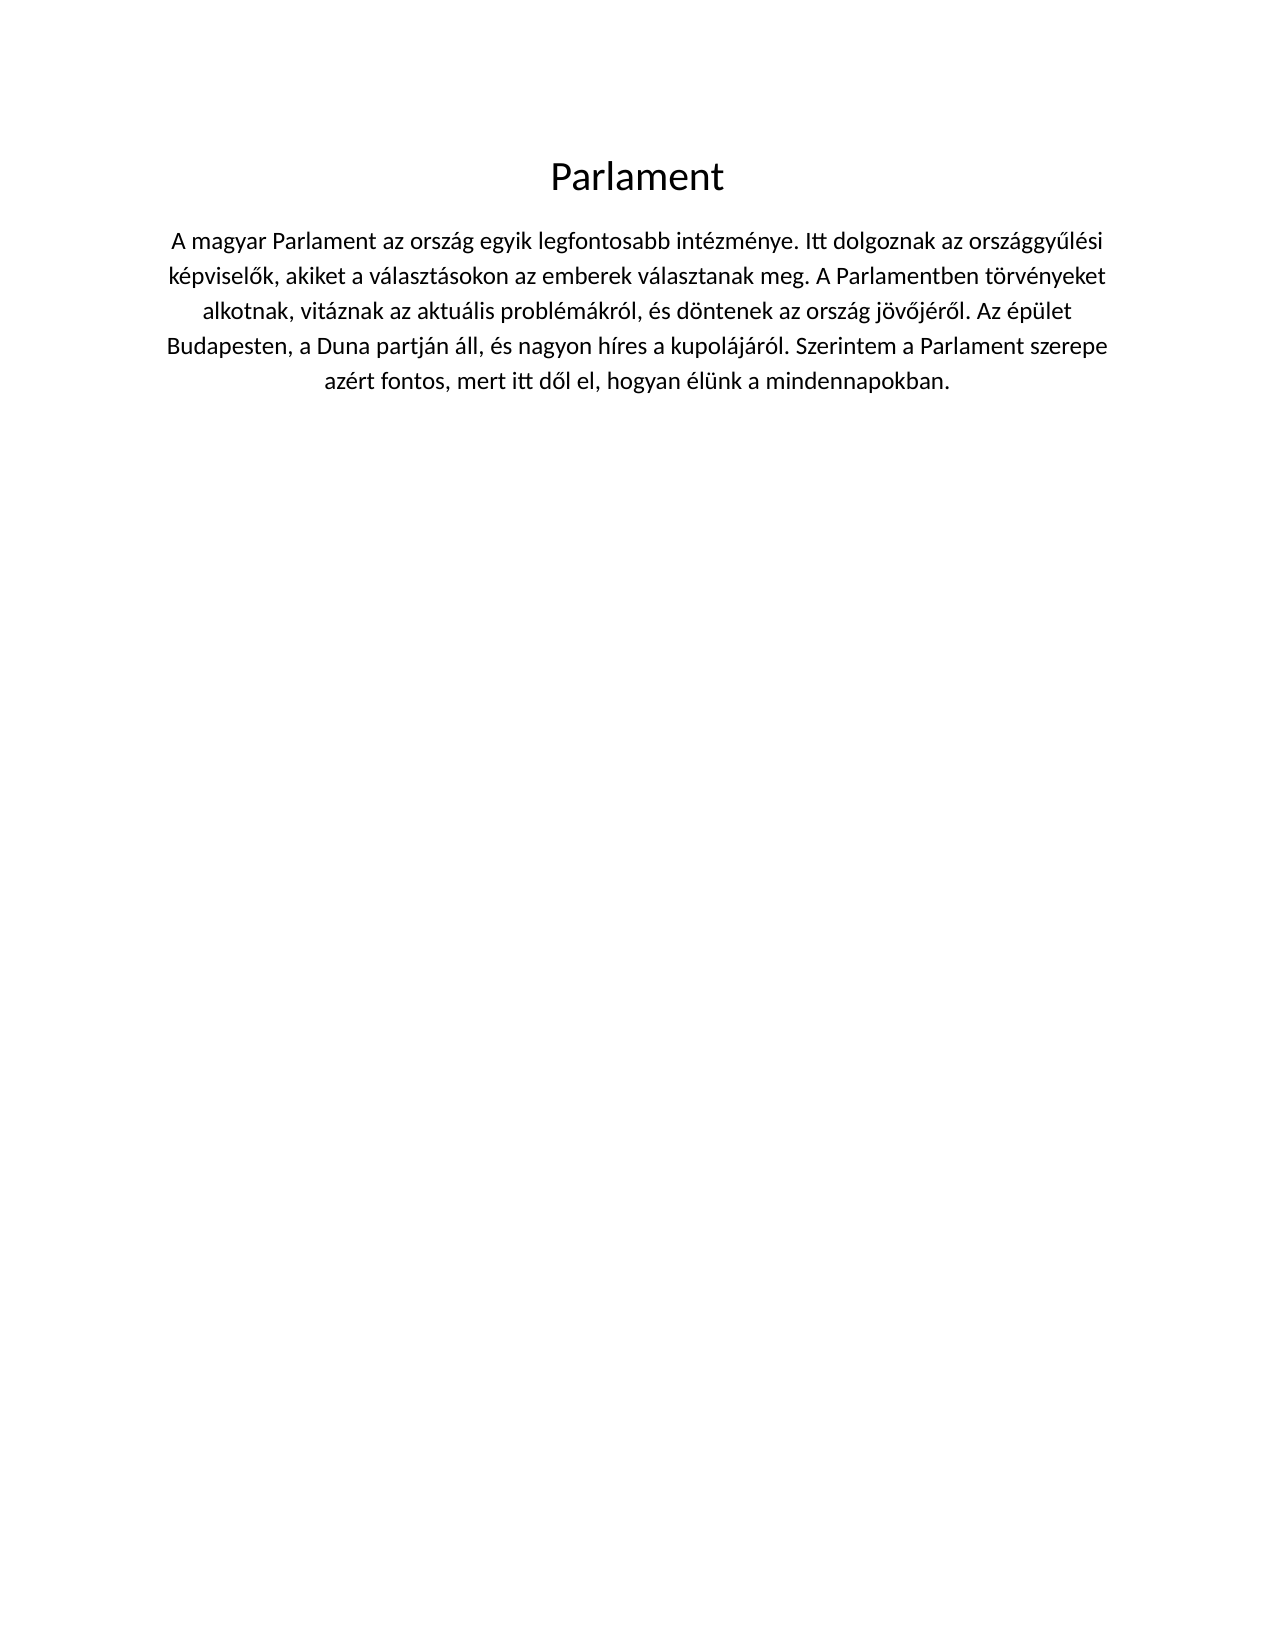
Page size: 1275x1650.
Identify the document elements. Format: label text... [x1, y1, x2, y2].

text Parlament [150, 150, 1125, 201]
text A magyar Parlament az ország egyik legfontosabb intézménye. Itt dolgoznak az országgyűlési képviselők, akiket a választásokon az emberek választanak meg. A Parlamentben törvényeket alkotnak, vitáznak az aktuális problémákról, és döntenek az ország jövőjéről. Az épület Budapesten, a Duna partján áll, és nagyon híres a kupolájáról. Szerintem a Parlament szerepe azért fontos, mert itt dől el, hogyan élünk a mindennapokban. [150, 225, 1125, 396]
